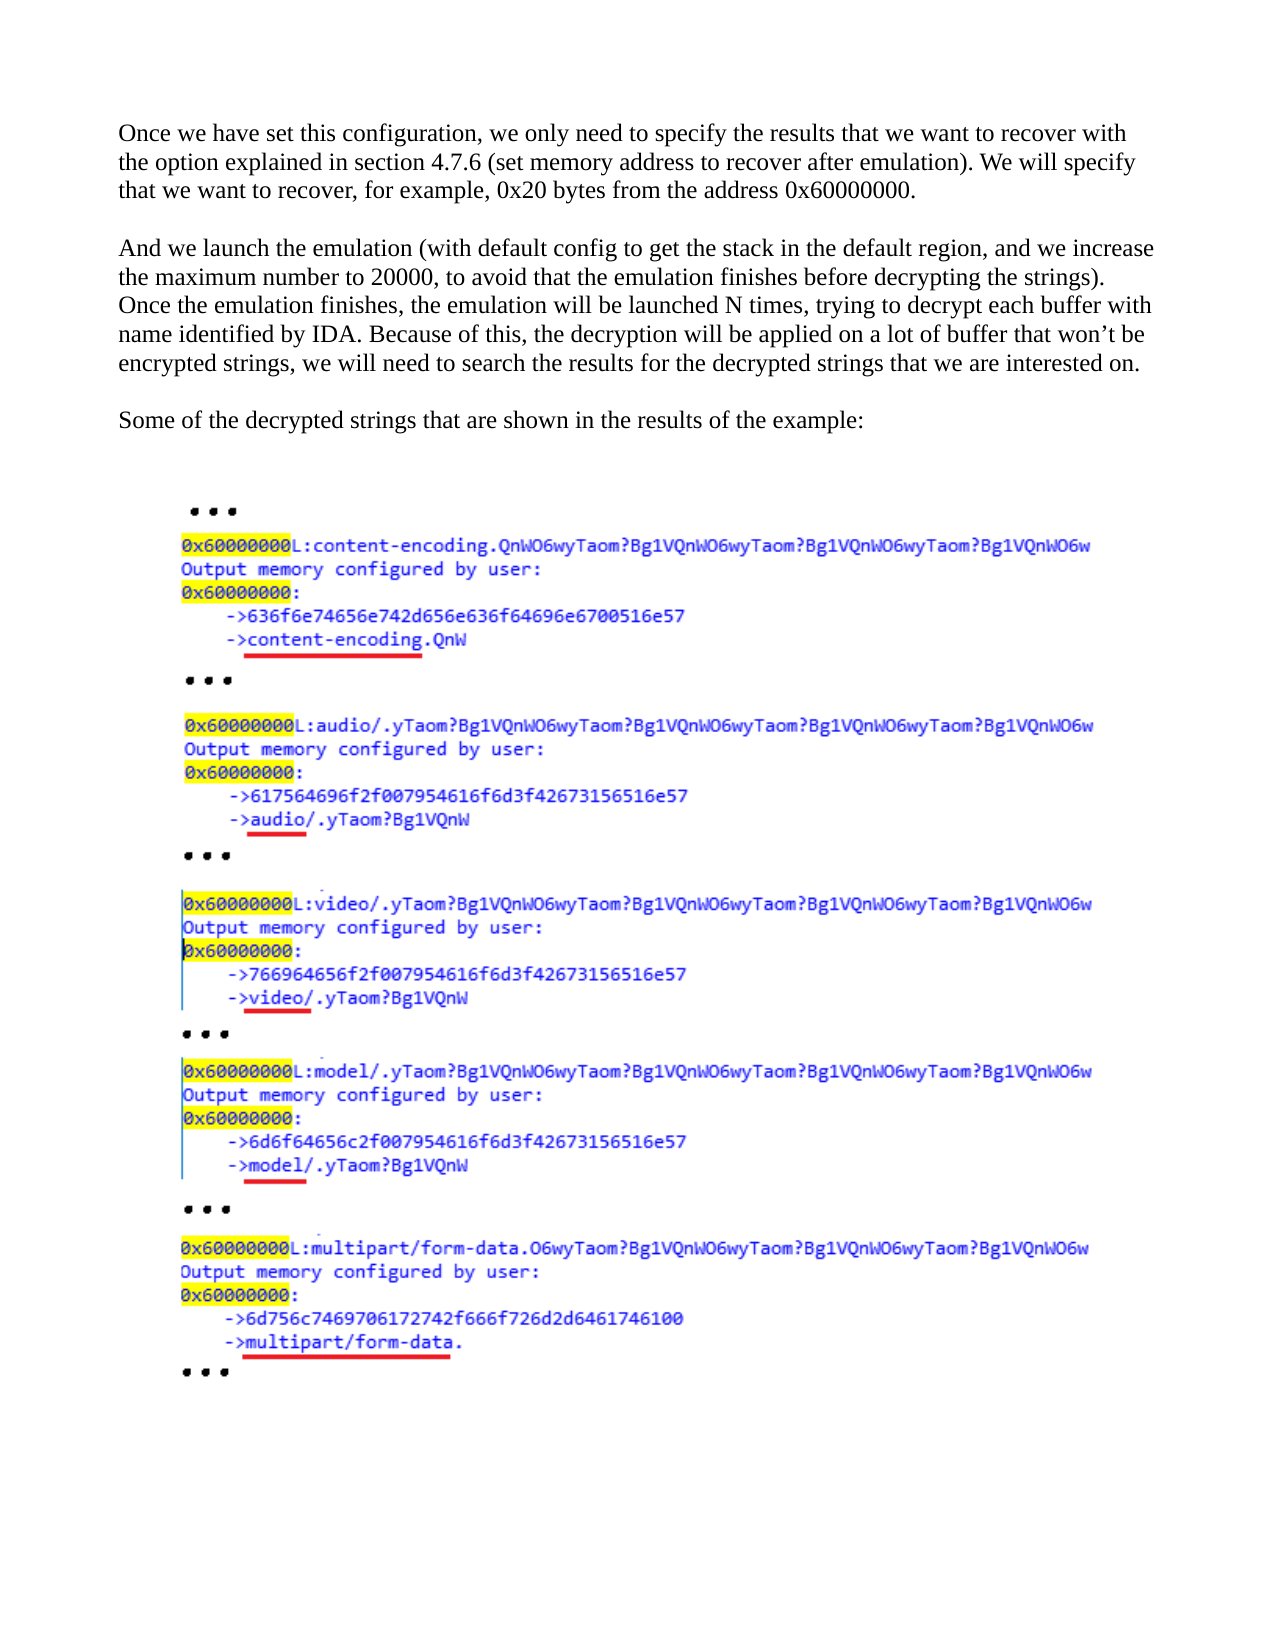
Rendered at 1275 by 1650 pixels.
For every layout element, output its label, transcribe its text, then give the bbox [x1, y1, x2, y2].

text Once we have set this configuration, we only need to specify the results that we want to recover with the option explained in section 4.7.6 (set memory address to recover after emulation). We will specify that we want to recover, for example, 0x20 bytes from the address 0x60000000. [118, 118, 1157, 204]
picture [166, 491, 1109, 1397]
text Some of the decrypted strings that are shown in the results of the example: [118, 406, 1157, 434]
text And we launch the emulation (with default config to get the stack in the default region, and we increase the maximum number to 20000, to avoid that the emulation finishes before decrypting the strings). Once the emulation finishes, the emulation will be launched N times, trying to decrypt each buffer with name identified by IDA. Because of this, the decryption will be applied on a lot of buffer that won’t be encrypted strings, we will need to search the results for the decrypted strings that we are interested on. [118, 233, 1157, 377]
